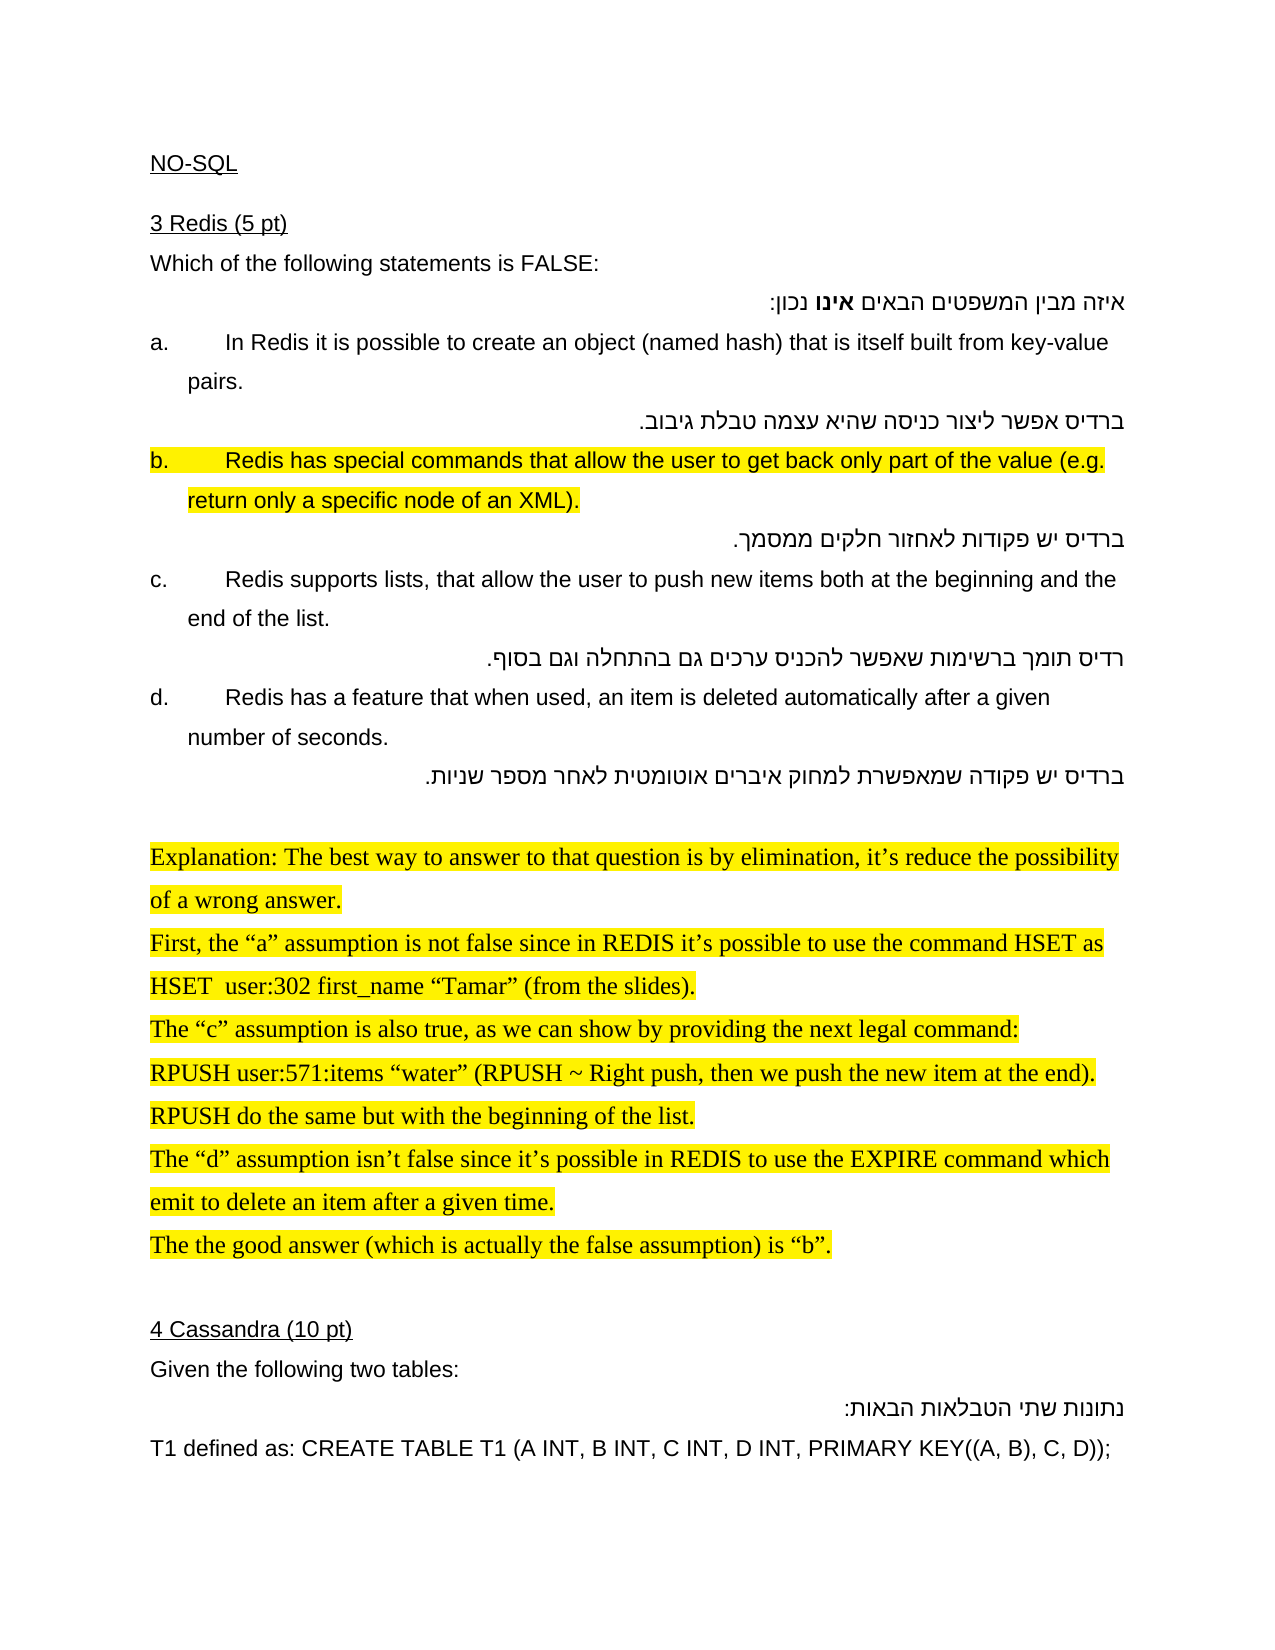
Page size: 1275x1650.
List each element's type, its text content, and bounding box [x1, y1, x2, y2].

text ברדיס אפשר ליצור כניסה שהיא עצמה טבלת גיבוב. [150, 408, 1125, 434]
text ברדיס יש פקודה שמאפשרת למחוק איברים אוטומטית לאחר מספר שניות. [150, 763, 1125, 789]
list Redis supports lists, that allow the user to push new items both at the beginning and the end of the list. [150, 566, 1125, 631]
text ברדיס יש פקודות לאחזור חלקים ממסמך. [150, 526, 1125, 552]
text RPUSH do the same but with the beginning of the list. [150, 1101, 1125, 1129]
text 3 Redis (5 pt) [150, 210, 1125, 237]
text נתונות שתי הטבלאות הבאות: [150, 1395, 1125, 1422]
text 4 Cassandra (10 pt) [150, 1316, 1125, 1343]
text Given the following two tables: [150, 1356, 1125, 1382]
text The “c” assumption is also true, as we can show by providing the next legal command: [150, 1014, 1125, 1043]
text איזה מבין המשפטים הבאים אינו נכון: [150, 289, 1125, 316]
text The the good answer (which is actually the false assumption) is “b”. [150, 1230, 1125, 1259]
text First, the “a” assumption is not false since in REDIS it’s possible to use the command HSET as HSET user:302 first_name “Tamar” (from the slides). [150, 928, 1125, 1000]
list Redis has special commands that allow the user to get back only part of the value (e.g. return only a specific node of an XML). [150, 447, 1125, 513]
text NO-SQL [150, 150, 1125, 176]
text רדיס תומך ברשימות שאפשר להכניס ערכים גם בהתחלה וגם בסוף. [150, 644, 1125, 671]
text Which of the following statements is FALSE: [150, 250, 1125, 276]
text T1 defined as: CREATE TABLE T1 (A INT, B INT, C INT, D INT, PRIMARY KEY((A, B), C, D)); [150, 1435, 1125, 1461]
list In Redis it is possible to create an object (named hash) that is itself built from key-value pairs. [150, 329, 1125, 394]
text Explanation: The best way to answer to that question is by elimination, it’s reduce the possibility of a wrong answer. [150, 842, 1125, 914]
text RPUSH user:571:items “water” (RPUSH ~ Right push, then we push the new item at the end). [150, 1058, 1125, 1086]
list Redis has a feature that when used, an item is deleted automatically after a given number of seconds. [150, 684, 1125, 750]
text The “d” assumption isn’t false since it’s possible in REDIS to use the EXPIRE command which emit to delete an item after a given time. [150, 1144, 1125, 1216]
